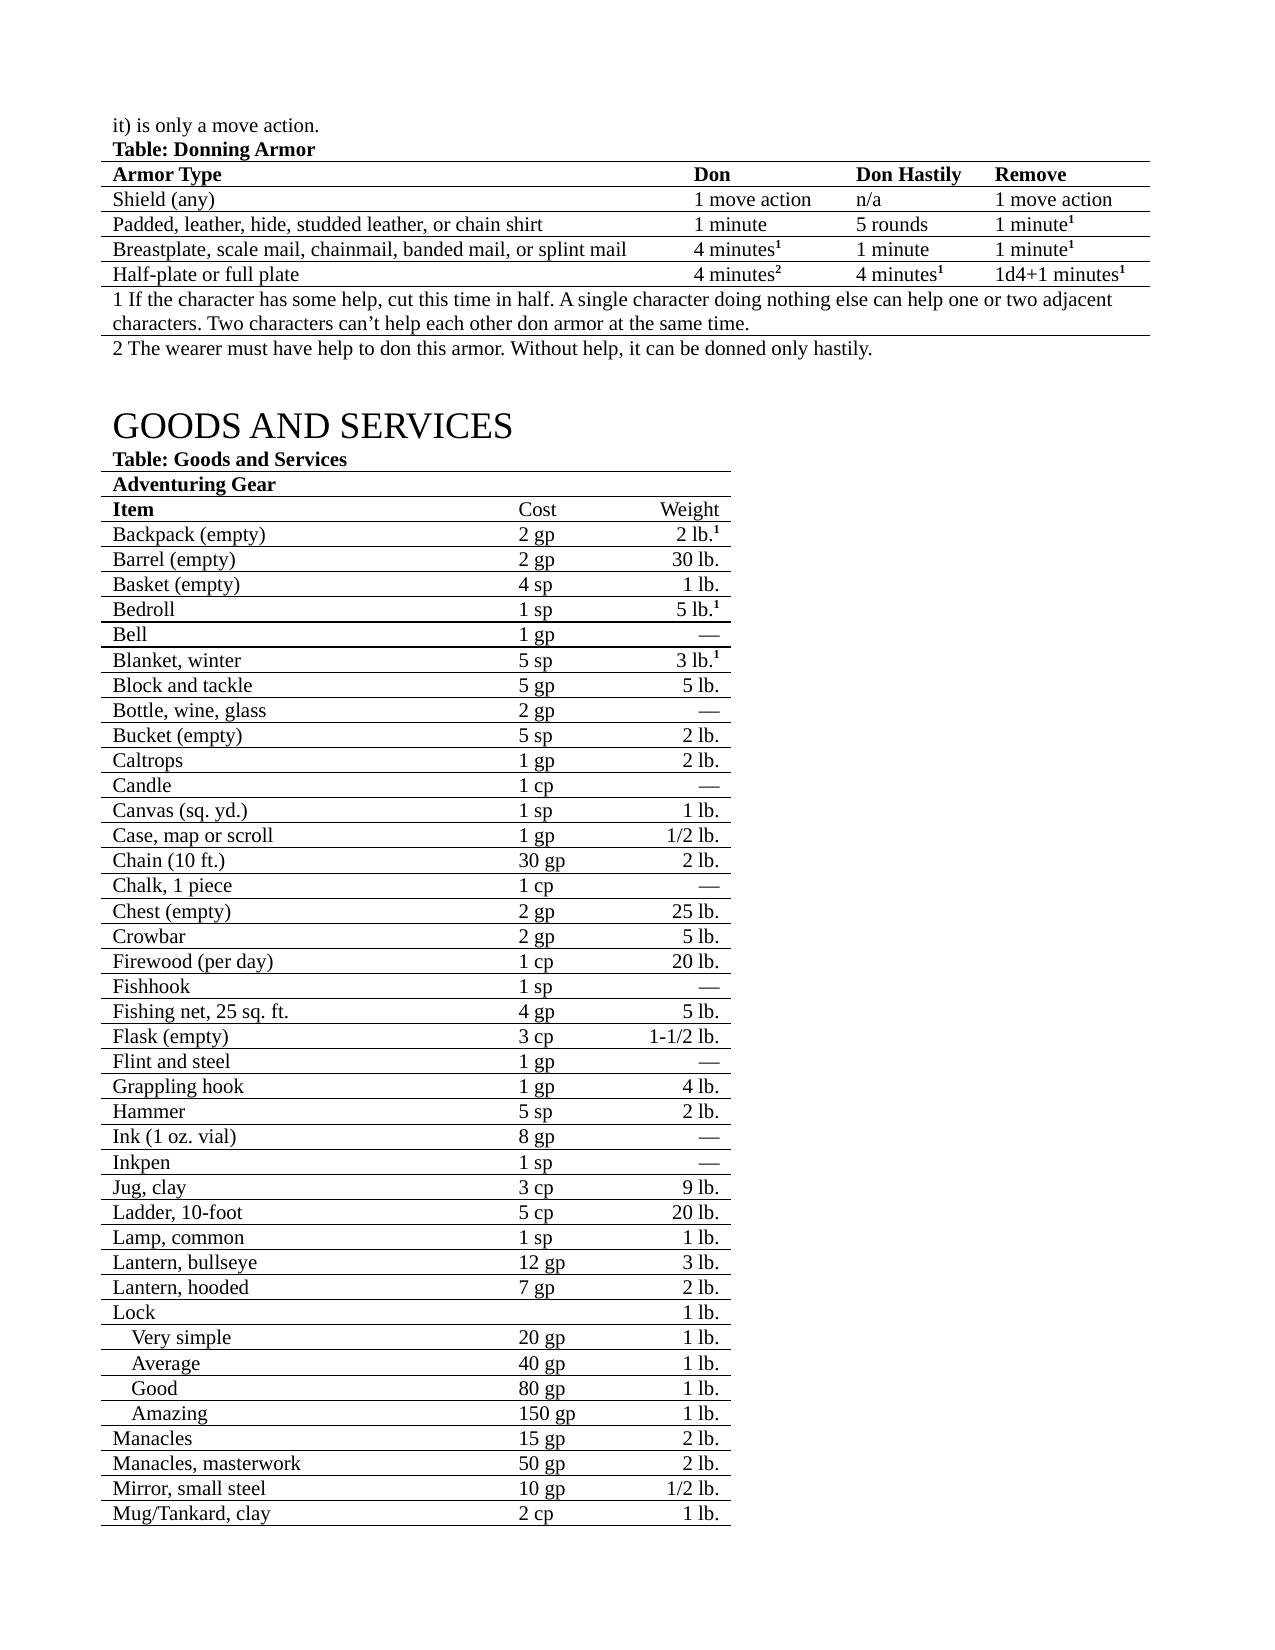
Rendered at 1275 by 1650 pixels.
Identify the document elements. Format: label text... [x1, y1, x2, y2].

table_cell Backpack (empty) [101, 522, 506, 546]
table_cell 1 sp [506, 798, 623, 822]
table_cell 30 gp [506, 848, 623, 872]
table_cell 5 gp [506, 673, 623, 697]
table_cell n/a [845, 187, 983, 211]
table_cell Mug/Tankard, clay [101, 1501, 506, 1525]
table_cell Manacles, masterwork [101, 1451, 506, 1475]
table_cell — [623, 773, 731, 797]
table_cell Ink (1 oz. vial) [101, 1125, 506, 1148]
table_cell Crowbar [101, 924, 506, 948]
table_cell Mirror, small steel [101, 1476, 506, 1500]
table_cell Bedroll [101, 597, 506, 621]
table_cell 1 If the character has some help, cut this time in half. A single character doing nothing else can help one or two adjacent characters. Two characters can’t help each other don armor at the same time. [101, 287, 1150, 335]
table_cell Adventuring Gear [101, 472, 506, 496]
table_cell 5 lb. [623, 673, 731, 697]
table_cell 1 lb. [623, 1376, 731, 1399]
table_cell 1 sp [506, 597, 623, 621]
table_cell 5 rounds [845, 212, 983, 236]
table_cell 1/2 lb. [623, 1476, 731, 1500]
table_cell 4 lb. [623, 1074, 731, 1098]
table_cell 4 gp [506, 999, 623, 1023]
table_cell 30 lb. [623, 547, 731, 571]
table_cell 2 lb.1 [623, 522, 731, 546]
table_cell 2 gp [506, 924, 623, 948]
table_cell Remove [983, 162, 1150, 186]
table_header Table: Goods and Services [101, 447, 506, 471]
table_cell Flint and steel [101, 1049, 506, 1073]
table_cell 1 lb. [623, 798, 731, 822]
table_cell 80 gp [506, 1376, 623, 1399]
table_cell 4 sp [506, 572, 623, 596]
table_cell Bucket (empty) [101, 723, 506, 747]
table_cell Inkpen [101, 1150, 506, 1174]
table_cell Amazing [101, 1401, 506, 1425]
table_cell Shield (any) [101, 187, 682, 211]
table_cell 2 lb. [623, 1099, 731, 1123]
table_cell 20 lb. [623, 1200, 731, 1224]
table_cell 1 lb. [623, 1501, 731, 1525]
table_cell Caltrops [101, 748, 506, 772]
table_cell Hammer [101, 1099, 506, 1123]
table_cell 5 sp [506, 723, 623, 747]
table_cell 1 minute1 [983, 237, 1150, 261]
table_cell — [623, 1049, 731, 1073]
table_cell 2 gp [506, 522, 623, 546]
table_cell Breastplate, scale mail, chainmail, banded mail, or splint mail [101, 237, 682, 261]
table_header [506, 447, 623, 471]
table_cell 50 gp [506, 1451, 623, 1475]
table_cell Very simple [101, 1325, 506, 1349]
table_cell 5 cp [506, 1200, 623, 1224]
table_cell [623, 472, 731, 496]
table_cell Jug, clay [101, 1175, 506, 1199]
table_cell 1 sp [506, 1150, 623, 1174]
table_cell — [623, 974, 731, 998]
table_cell Blanket, winter [101, 648, 506, 672]
table_cell 4 minutes1 [682, 237, 844, 261]
table_cell — [623, 874, 731, 897]
table_cell Barrel (empty) [101, 547, 506, 571]
table_cell Block and tackle [101, 673, 506, 697]
table_cell Grappling hook [101, 1074, 506, 1098]
table_cell Case, map or scroll [101, 823, 506, 847]
table_cell Chest (empty) [101, 899, 506, 923]
table_cell 1 cp [506, 874, 623, 897]
table_cell Candle [101, 773, 506, 797]
table_cell Don [682, 162, 844, 186]
table_cell 2 lb. [623, 1426, 731, 1450]
table_cell Good [101, 1376, 506, 1399]
table_cell 1 minute1 [983, 212, 1150, 236]
table_cell Lantern, bullseye [101, 1250, 506, 1274]
table_header Table: Donning Armor [101, 137, 1150, 161]
table_cell 1 gp [506, 823, 623, 847]
table_cell 150 gp [506, 1401, 623, 1425]
table_cell Half-plate or full plate [101, 262, 682, 286]
table_cell 2 gp [506, 899, 623, 923]
table_cell Fishing net, 25 sq. ft. [101, 999, 506, 1023]
table_cell 9 lb. [623, 1175, 731, 1199]
table_header [623, 447, 731, 471]
table_cell 3 cp [506, 1024, 623, 1048]
table_cell 1 sp [506, 1225, 623, 1249]
table_cell Canvas (sq. yd.) [101, 798, 506, 822]
table_cell 1d4+1 minutes1 [983, 262, 1150, 286]
table_cell Don Hastily [845, 162, 983, 186]
table_cell 1 move action [983, 187, 1150, 211]
table_cell Ladder, 10-foot [101, 1200, 506, 1224]
table_cell Manacles [101, 1426, 506, 1450]
table_cell 1/2 lb. [623, 823, 731, 847]
table_cell 4 minutes2 [682, 262, 844, 286]
table_cell 1 lb. [623, 1350, 731, 1374]
table_cell 1-1/2 lb. [623, 1024, 731, 1048]
table_cell Flask (empty) [101, 1024, 506, 1048]
table_cell 1 gp [506, 623, 623, 646]
table_cell [506, 472, 623, 496]
table_cell 1 move action [682, 187, 844, 211]
table_cell Lock [101, 1300, 506, 1324]
table_cell Weight [623, 497, 731, 521]
table_cell 2 cp [506, 1501, 623, 1525]
table_cell 1 lb. [623, 572, 731, 596]
table_cell 1 minute [845, 237, 983, 261]
table_cell 7 gp [506, 1275, 623, 1299]
text it) is only a move action. [112, 112, 1162, 137]
table_cell — [623, 1150, 731, 1174]
table_cell 5 lb.1 [623, 597, 731, 621]
table_cell 1 minute [682, 212, 844, 236]
table_cell Cost [506, 497, 623, 521]
table_cell 12 gp [506, 1250, 623, 1274]
table_cell 1 gp [506, 1074, 623, 1098]
table_cell 1 lb. [623, 1225, 731, 1249]
table_cell Chalk, 1 piece [101, 874, 506, 897]
table_cell 40 gp [506, 1350, 623, 1374]
table_cell Lantern, hooded [101, 1275, 506, 1299]
table_cell 1 lb. [623, 1325, 731, 1349]
table_cell 5 sp [506, 648, 623, 672]
table_cell 25 lb. [623, 899, 731, 923]
table_cell — [623, 623, 731, 646]
table_cell 5 lb. [623, 924, 731, 948]
table_cell 20 gp [506, 1325, 623, 1349]
table_cell 3 cp [506, 1175, 623, 1199]
table_cell 1 gp [506, 748, 623, 772]
table_cell 1 sp [506, 974, 623, 998]
table_cell 2 lb. [623, 848, 731, 872]
table_cell Item [101, 497, 506, 521]
table_cell Firewood (per day) [101, 949, 506, 973]
table_cell 3 lb. [623, 1250, 731, 1274]
table_cell Bell [101, 623, 506, 646]
table_cell 1 gp [506, 1049, 623, 1073]
table_cell 1 lb. [623, 1401, 731, 1425]
table_cell 1 cp [506, 949, 623, 973]
table_cell 4 minutes1 [845, 262, 983, 286]
table_cell Armor Type [101, 162, 682, 186]
table_cell 1 lb. [623, 1300, 731, 1324]
table_cell 8 gp [506, 1125, 623, 1148]
table_cell — [623, 698, 731, 722]
table_cell 2 lb. [623, 748, 731, 772]
table_cell Fishhook [101, 974, 506, 998]
table_cell 2 gp [506, 547, 623, 571]
table_cell Padded, leather, hide, studded leather, or chain shirt [101, 212, 682, 236]
table_cell 15 gp [506, 1426, 623, 1450]
table_cell 2 The wearer must have help to don this armor. Without help, it can be donned only hastily. [101, 336, 1150, 360]
table_cell 5 lb. [623, 999, 731, 1023]
table_cell Lamp, common [101, 1225, 506, 1249]
table_cell 2 gp [506, 698, 623, 722]
table_cell 10 gp [506, 1476, 623, 1500]
table_cell 1 cp [506, 773, 623, 797]
table_cell Bottle, wine, glass [101, 698, 506, 722]
table_cell 2 lb. [623, 723, 731, 747]
table_cell 3 lb.1 [623, 648, 731, 672]
table_cell 2 lb. [623, 1275, 731, 1299]
table_cell — [623, 1125, 731, 1148]
text GOODS AND SERVICES [112, 403, 1162, 447]
table_cell 5 sp [506, 1099, 623, 1123]
table_cell Chain (10 ft.) [101, 848, 506, 872]
table_cell [506, 1300, 623, 1324]
table_cell Basket (empty) [101, 572, 506, 596]
table_cell 20 lb. [623, 949, 731, 973]
table_cell Average [101, 1350, 506, 1374]
table_cell 2 lb. [623, 1451, 731, 1475]
